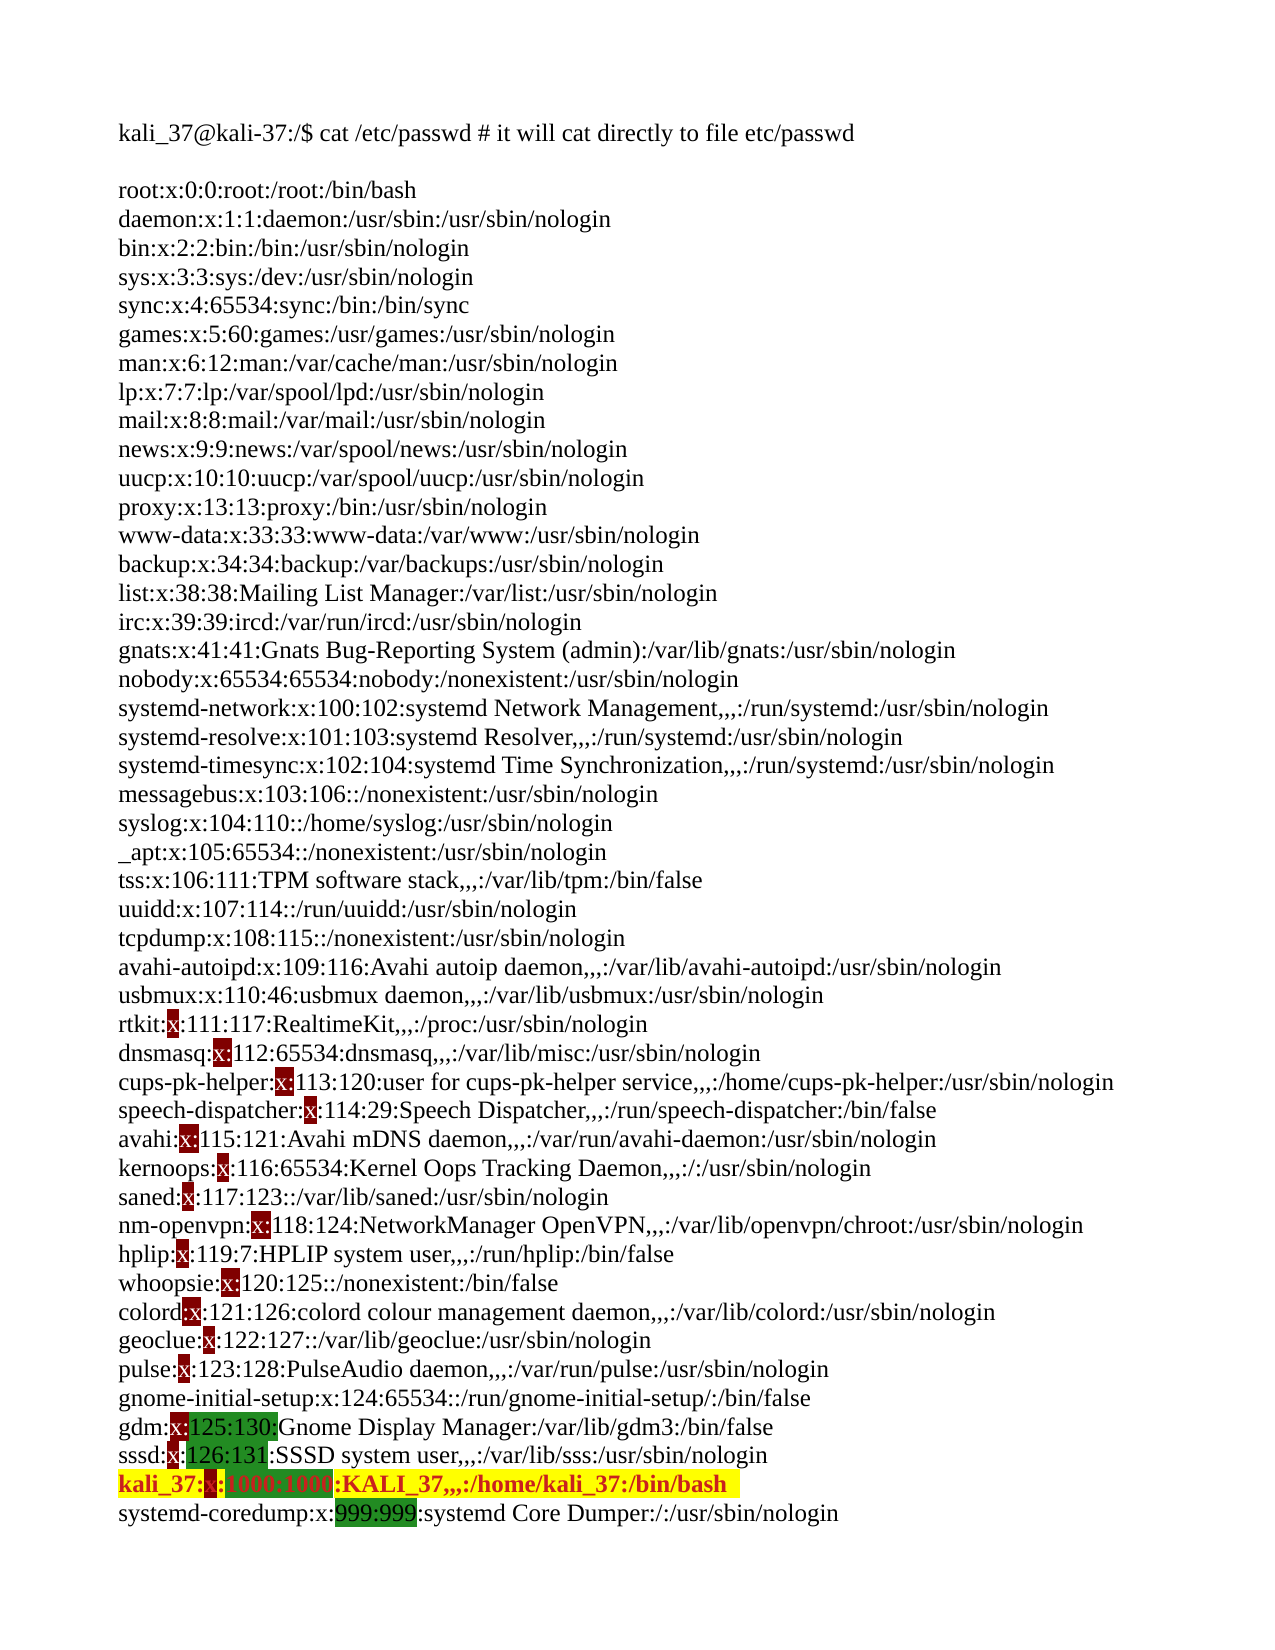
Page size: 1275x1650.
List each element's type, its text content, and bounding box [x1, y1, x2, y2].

text gdm:x:125:130:Gnome Display Manager:/var/lib/gdm3:/bin/false [118, 1412, 1157, 1441]
text systemd-coredump:x:999:999:systemd Core Dumper:/:/usr/sbin/nologin [118, 1498, 1157, 1527]
text dnsmasq:x:112:65534:dnsmasq,,,:/var/lib/misc:/usr/sbin/nologin [118, 1038, 1157, 1067]
text saned:x:117:123::/var/lib/saned:/usr/sbin/nologin [118, 1182, 1157, 1211]
text daemon:x:1:1:daemon:/usr/sbin:/usr/sbin/nologin [118, 204, 1157, 233]
text proxy:x:13:13:proxy:/bin:/usr/sbin/nologin [118, 492, 1157, 521]
text uuidd:x:107:114::/run/uuidd:/usr/sbin/nologin [118, 894, 1157, 923]
text usbmux:x:110:46:usbmux daemon,,,:/var/lib/usbmux:/usr/sbin/nologin [118, 981, 1157, 1009]
text colord:x:121:126:colord colour management daemon,,,:/var/lib/colord:/usr/sbin/nologin [118, 1297, 1157, 1326]
text uucp:x:10:10:uucp:/var/spool/uucp:/usr/sbin/nologin [118, 463, 1157, 492]
text mail:x:8:8:mail:/var/mail:/usr/sbin/nologin [118, 406, 1157, 434]
text games:x:5:60:games:/usr/games:/usr/sbin/nologin [118, 319, 1157, 348]
text avahi:x:115:121:Avahi mDNS daemon,,,:/var/run/avahi-daemon:/usr/sbin/nologin [118, 1124, 1157, 1153]
text sync:x:4:65534:sync:/bin:/bin/sync [118, 291, 1157, 319]
text nobody:x:65534:65534:nobody:/nonexistent:/usr/sbin/nologin [118, 664, 1157, 693]
text tss:x:106:111:TPM software stack,,,:/var/lib/tpm:/bin/false [118, 866, 1157, 894]
text bin:x:2:2:bin:/bin:/usr/sbin/nologin [118, 233, 1157, 262]
text systemd-network:x:100:102:systemd Network Management,,,:/run/systemd:/usr/sbin/nologin [118, 693, 1157, 722]
text geoclue:x:122:127::/var/lib/geoclue:/usr/sbin/nologin [118, 1326, 1157, 1354]
text syslog:x:104:110::/home/syslog:/usr/sbin/nologin [118, 808, 1157, 837]
text systemd-resolve:x:101:103:systemd Resolver,,,:/run/systemd:/usr/sbin/nologin [118, 722, 1157, 751]
text cups-pk-helper:x:113:120:user for cups-pk-helper service,,,:/home/cups-pk-helper:/usr/sbin/nologin [118, 1067, 1157, 1096]
text irc:x:39:39:ircd:/var/run/ircd:/usr/sbin/nologin [118, 607, 1157, 636]
text systemd-timesync:x:102:104:systemd Time Synchronization,,,:/run/systemd:/usr/sbin/nologin [118, 751, 1157, 779]
text backup:x:34:34:backup:/var/backups:/usr/sbin/nologin [118, 549, 1157, 578]
text man:x:6:12:man:/var/cache/man:/usr/sbin/nologin [118, 348, 1157, 377]
text root:x:0:0:root:/root:/bin/bash [118, 176, 1157, 204]
text whoopsie:x:120:125::/nonexistent:/bin/false [118, 1268, 1157, 1297]
text kali_37:x:1000:1000:KALI_37,,,:/home/kali_37:/bin/bash [118, 1469, 1157, 1498]
text avahi-autoipd:x:109:116:Avahi autoip daemon,,,:/var/lib/avahi-autoipd:/usr/sbin/nologin [118, 952, 1157, 981]
text tcpdump:x:108:115::/nonexistent:/usr/sbin/nologin [118, 923, 1157, 952]
text _apt:x:105:65534::/nonexistent:/usr/sbin/nologin [118, 837, 1157, 866]
text speech-dispatcher:x:114:29:Speech Dispatcher,,,:/run/speech-dispatcher:/bin/false [118, 1096, 1157, 1124]
text nm-openvpn:x:118:124:NetworkManager OpenVPN,,,:/var/lib/openvpn/chroot:/usr/sbin/nologin [118, 1211, 1157, 1239]
text lp:x:7:7:lp:/var/spool/lpd:/usr/sbin/nologin [118, 377, 1157, 406]
text hplip:x:119:7:HPLIP system user,,,:/run/hplip:/bin/false [118, 1239, 1157, 1268]
text rtkit:x:111:117:RealtimeKit,,,:/proc:/usr/sbin/nologin [118, 1009, 1157, 1038]
text list:x:38:38:Mailing List Manager:/var/list:/usr/sbin/nologin [118, 578, 1157, 607]
text pulse:x:123:128:PulseAudio daemon,,,:/var/run/pulse:/usr/sbin/nologin [118, 1354, 1157, 1383]
text gnats:x:41:41:Gnats Bug-Reporting System (admin):/var/lib/gnats:/usr/sbin/nologin [118, 636, 1157, 664]
text gnome-initial-setup:x:124:65534::/run/gnome-initial-setup/:/bin/false [118, 1383, 1157, 1412]
text www-data:x:33:33:www-data:/var/www:/usr/sbin/nologin [118, 521, 1157, 549]
text kali_37@kali-37:/$ cat /etc/passwd # it will cat directly to file etc/passwd [118, 118, 1157, 147]
text messagebus:x:103:106::/nonexistent:/usr/sbin/nologin [118, 779, 1157, 808]
text kernoops:x:116:65534:Kernel Oops Tracking Daemon,,,:/:/usr/sbin/nologin [118, 1153, 1157, 1182]
text sys:x:3:3:sys:/dev:/usr/sbin/nologin [118, 262, 1157, 291]
text news:x:9:9:news:/var/spool/news:/usr/sbin/nologin [118, 434, 1157, 463]
text sssd:x:126:131:SSSD system user,,,:/var/lib/sss:/usr/sbin/nologin [118, 1441, 1157, 1469]
